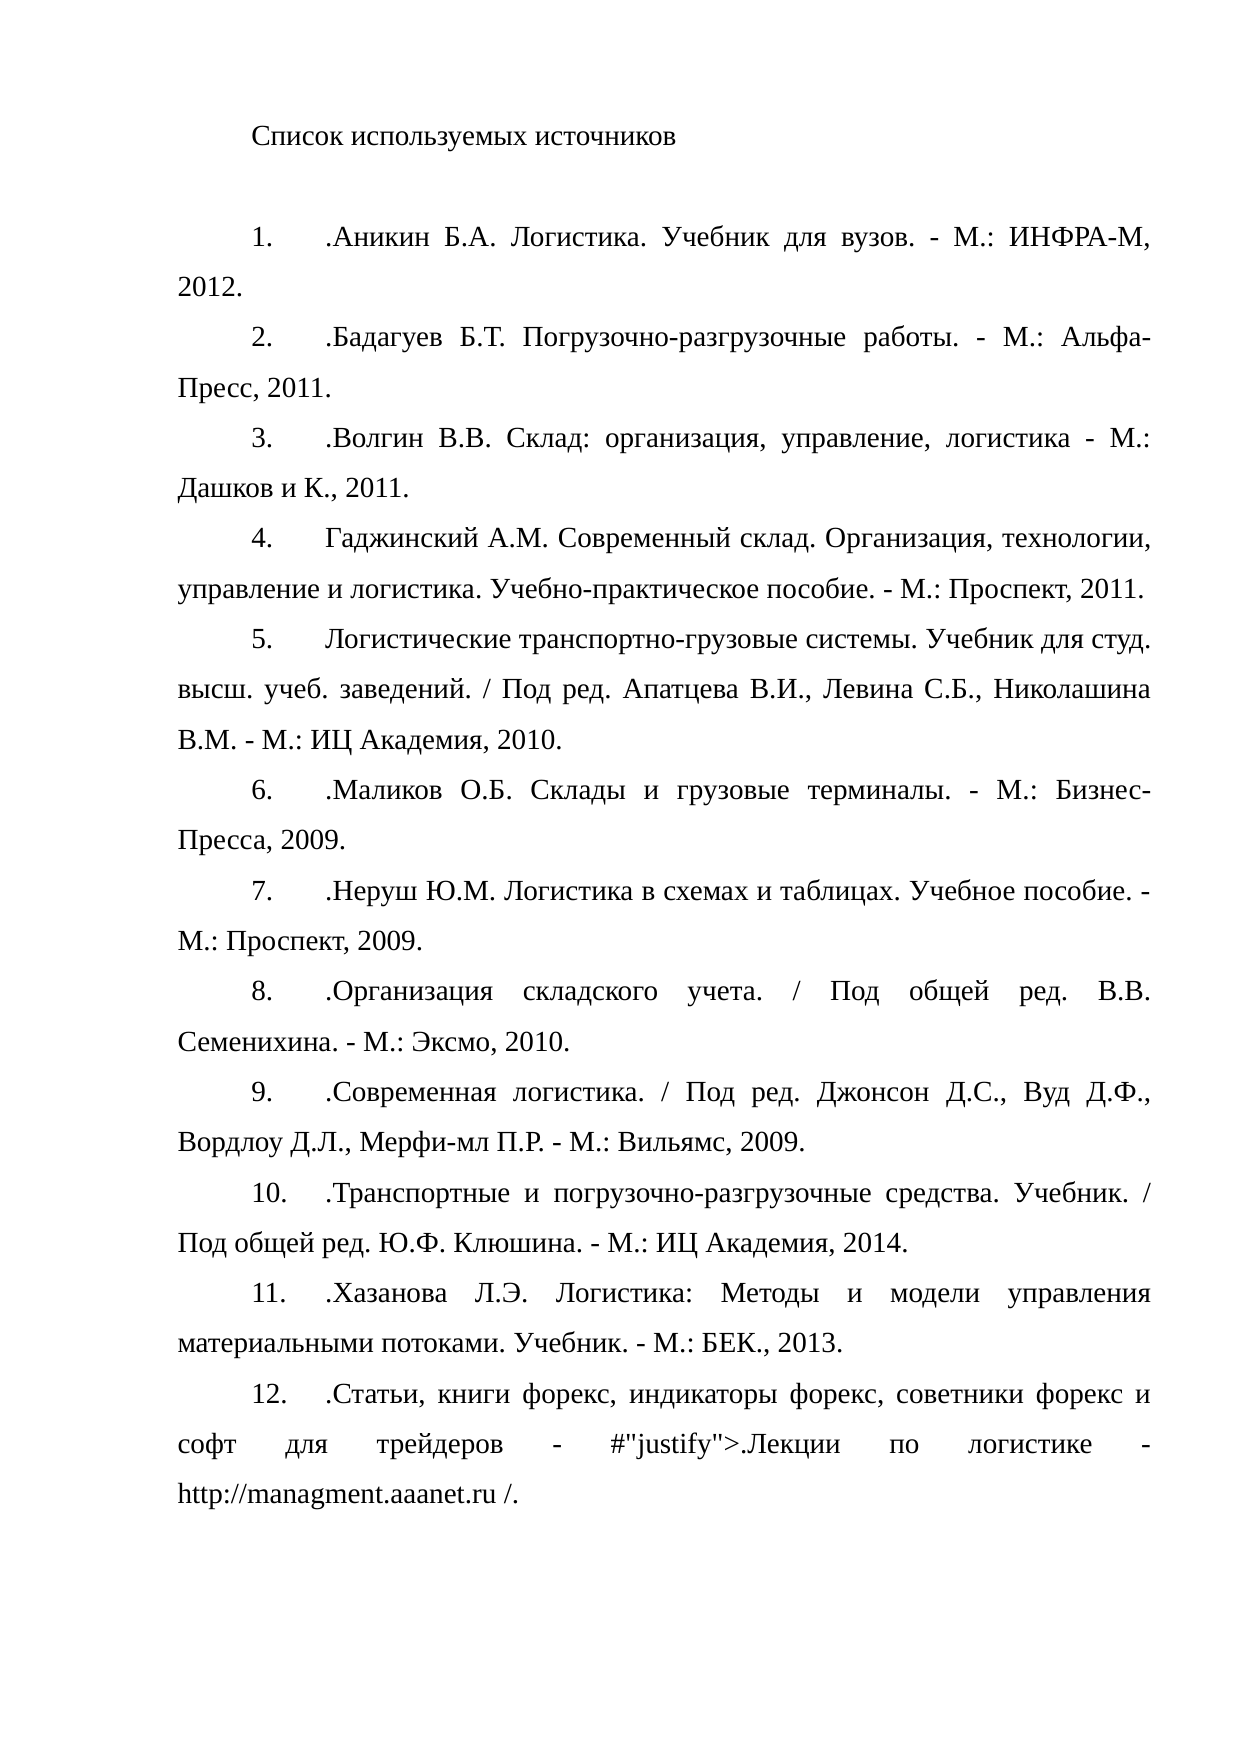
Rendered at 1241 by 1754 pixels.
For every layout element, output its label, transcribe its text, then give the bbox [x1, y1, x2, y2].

list Логистические транспортно-грузовые системы. Учебник для студ. высш. учеб. заведений. / Под ред. Апатцева В.И., Левина С.Б., Николашина В.М. - М.: ИЦ Академия, 2010. [177, 621, 1152, 755]
list .Организация складского учета. / Под общей ред. В.В. Семенихина. - М.: Эксмо, 2010. [177, 973, 1152, 1057]
list Гаджинский А.М. Современный склад. Организация, технологии, управление и логистика. Учебно-практическое пособие. - М.: Проспект, 2011. [177, 521, 1152, 604]
list .Маликов О.Б. Склады и грузовые терминалы. - М.: Бизнес-Пресса, 2009. [177, 772, 1152, 856]
list .Хазанова Л.Э. Логистика: Методы и модели управления материальными потоками. Учебник. - М.: БЕК., 2013. [177, 1275, 1152, 1359]
list .Современная логистика. / Под ред. Джонсон Д.С., Вуд Д.Ф., Вордлоу Д.Л., Мерфи-мл П.Р. - М.: Вильямс, 2009. [177, 1074, 1152, 1158]
list .Волгин В.В. Склад: организация, управление, логистика - М.: Дашков и К., 2011. [177, 420, 1152, 504]
text Список используемых источников [177, 118, 1152, 152]
list .Статьи, книги форекс, индикаторы форекс, советники форекс и софт для трейдеров - #"justify">.Лекции по логистике - http://managment.aaanet.ru /. [177, 1376, 1152, 1510]
list .Бадагуев Б.Т. Погрузочно-разгрузочные работы. - М.: Альфа-Пресс, 2011. [177, 319, 1152, 403]
list .Неруш Ю.М. Логистика в схемах и таблицах. Учебное пособие. - М.: Проспект, 2009. [177, 873, 1152, 957]
list .Транспортные и погрузочно-разгрузочные средства. Учебник. / Под общей ред. Ю.Ф. Клюшина. - М.: ИЦ Академия, 2014. [177, 1175, 1152, 1258]
list .Аникин Б.А. Логистика. Учебник для вузов. - М.: ИНФРА-М, 2012. [177, 219, 1152, 303]
